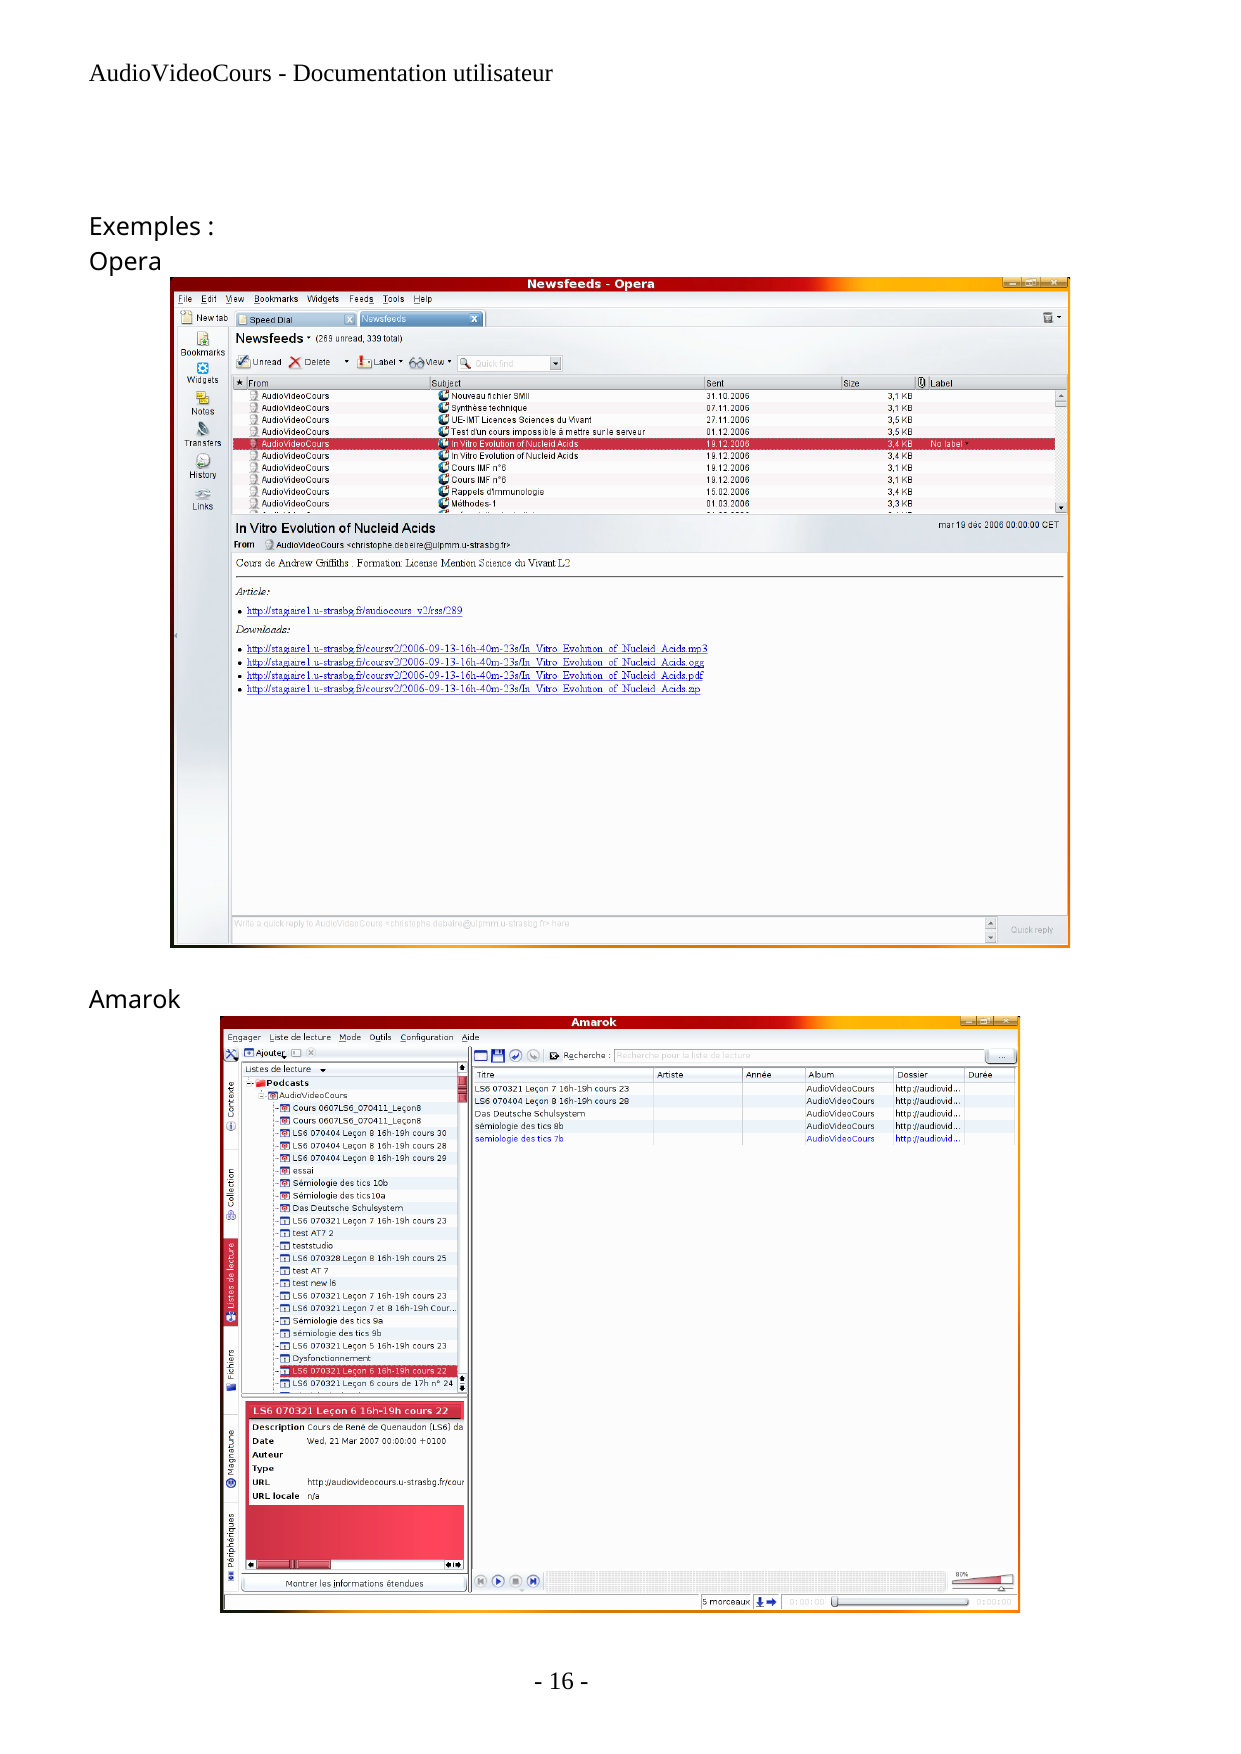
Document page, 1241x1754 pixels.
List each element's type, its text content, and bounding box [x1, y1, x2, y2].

text Amarok [88, 982, 1152, 1016]
text Exemples : [88, 209, 1152, 243]
picture [170, 277, 1071, 948]
picture [220, 1016, 1021, 1613]
text Opera [88, 243, 1152, 277]
